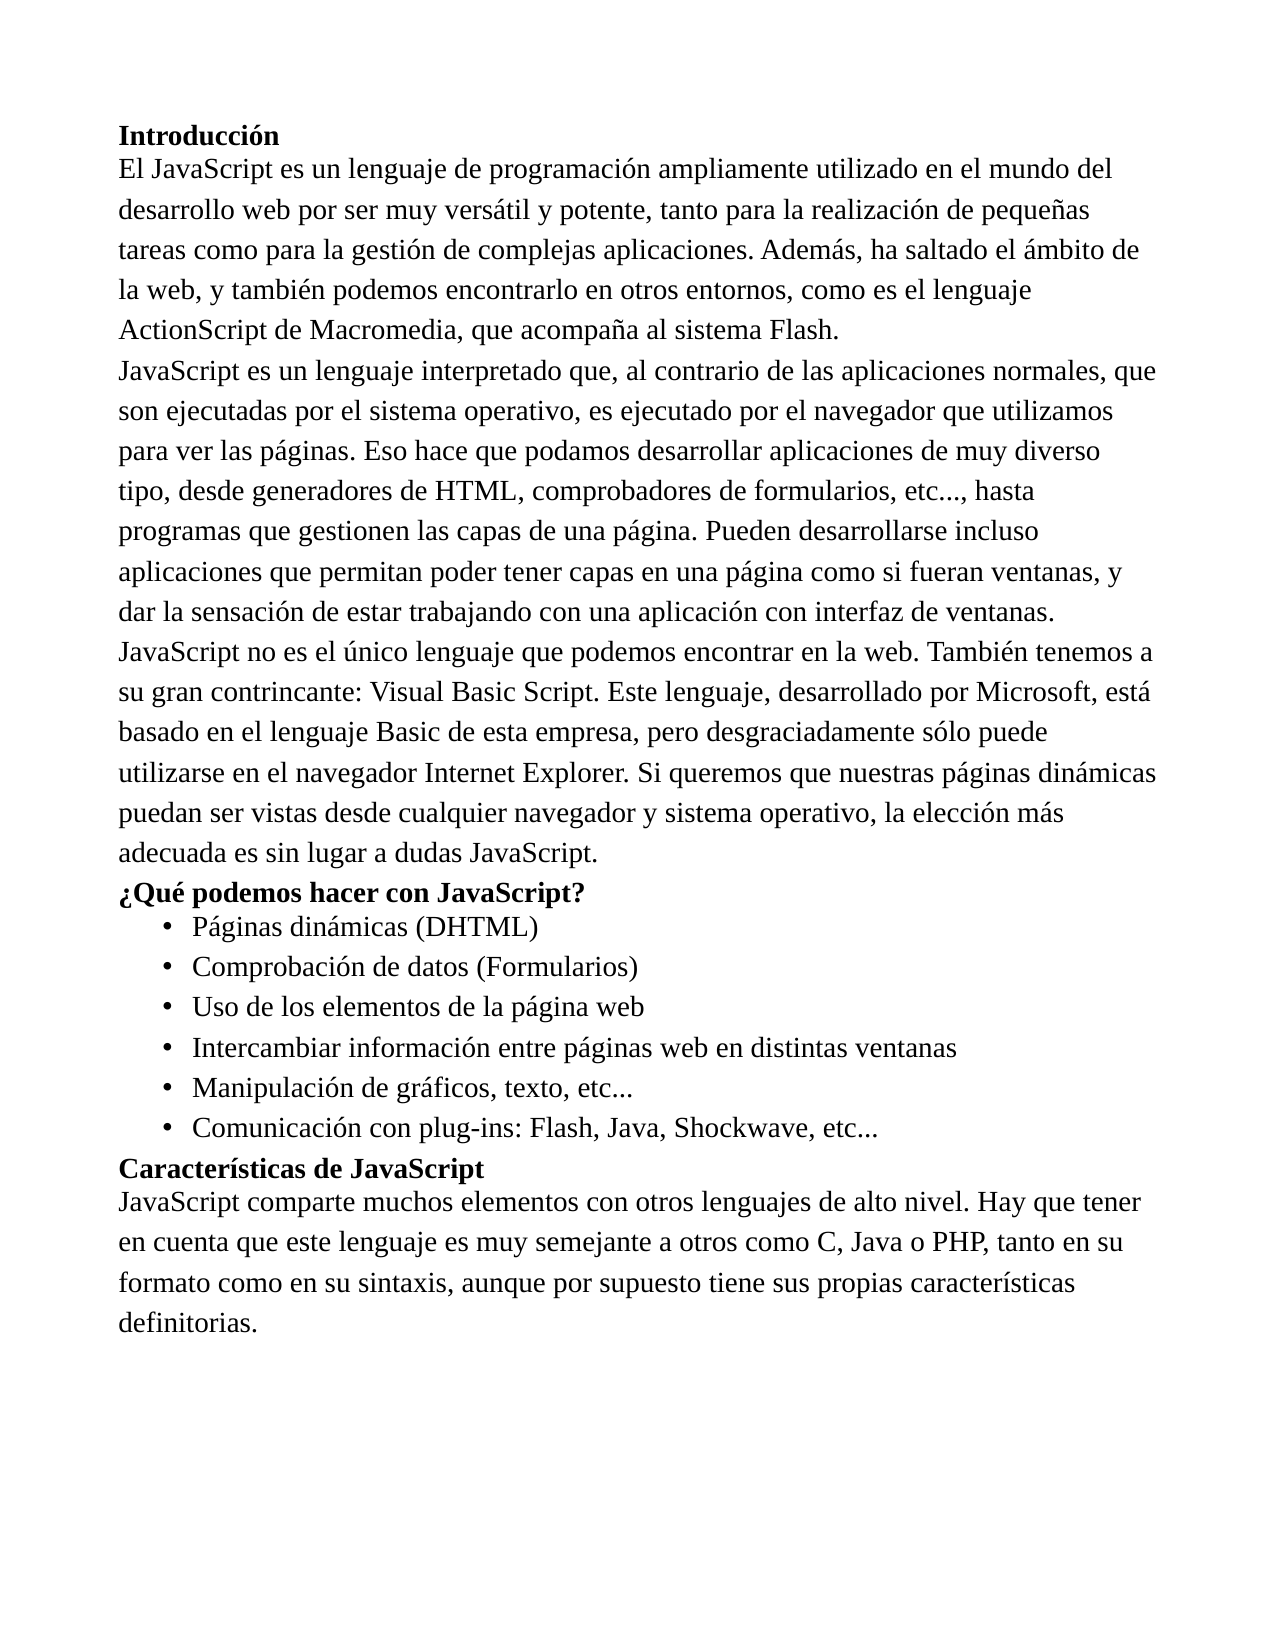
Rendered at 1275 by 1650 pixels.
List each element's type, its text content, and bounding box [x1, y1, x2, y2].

subtitle ¿Qué podemos hacer con JavaScript? [118, 875, 1157, 909]
subtitle Introducción [118, 118, 1157, 152]
list Uso de los elementos de la página web [162, 989, 1157, 1023]
list Intercambiar información entre páginas web en distintas ventanas [162, 1030, 1157, 1063]
list Páginas dinámicas (DHTML) [162, 909, 1157, 943]
text JavaScript no es el único lenguaje que podemos encontrar en la web. También tenemos a su gran contrincante: Visual Basic Script. Este lenguaje, desarrollado por Microsoft, está basado en el lenguaje Basic de esta empresa, pero desgraciadamente sólo puede utilizarse en el navegador Internet Explorer. Si queremos que nuestras páginas dinámicas puedan ser vistas desde cualquier navegador y sistema operativo, la elección más adecuada es sin lugar a dudas JavaScript. [118, 634, 1157, 869]
list Manipulación de gráficos, texto, etc... [162, 1070, 1157, 1104]
list Comunicación con plug-ins: Flash, Java, Shockwave, etc... [162, 1111, 1157, 1144]
text JavaScript es un lenguaje interpretado que, al contrario de las aplicaciones normales, que son ejecutadas por el sistema operativo, es ejecutado por el navegador que utilizamos para ver las páginas. Eso hace que podamos desarrollar aplicaciones de muy diverso tipo, desde generadores de HTML, comprobadores de formularios, etc..., hasta programas que gestionen las capas de una página. Pueden desarrollarse incluso aplicaciones que permitan poder tener capas en una página como si fueran ventanas, y dar la sensación de estar trabajando con una aplicación con interfaz de ventanas. [118, 353, 1157, 627]
list Comprobación de datos (Formularios) [162, 949, 1157, 983]
subtitle Características de JavaScript [118, 1151, 1157, 1184]
text JavaScript comparte muchos elementos con otros lenguajes de alto nivel. Hay que tener en cuenta que este lenguaje es muy semejante a otros como C, Java o PHP, tanto en su formato como en su sintaxis, aunque por supuesto tiene sus propias características definitorias. [118, 1184, 1157, 1338]
text El JavaScript es un lenguaje de programación ampliamente utilizado en el mundo del desarrollo web por ser muy versátil y potente, tanto para la realización de pequeñas tareas como para la gestión de complejas aplicaciones. Además, ha saltado el ámbito de la web, y también podemos encontrarlo en otros entornos, como es el lenguaje ActionScript de Macromedia, que acompaña al sistema Flash. [118, 152, 1157, 346]
